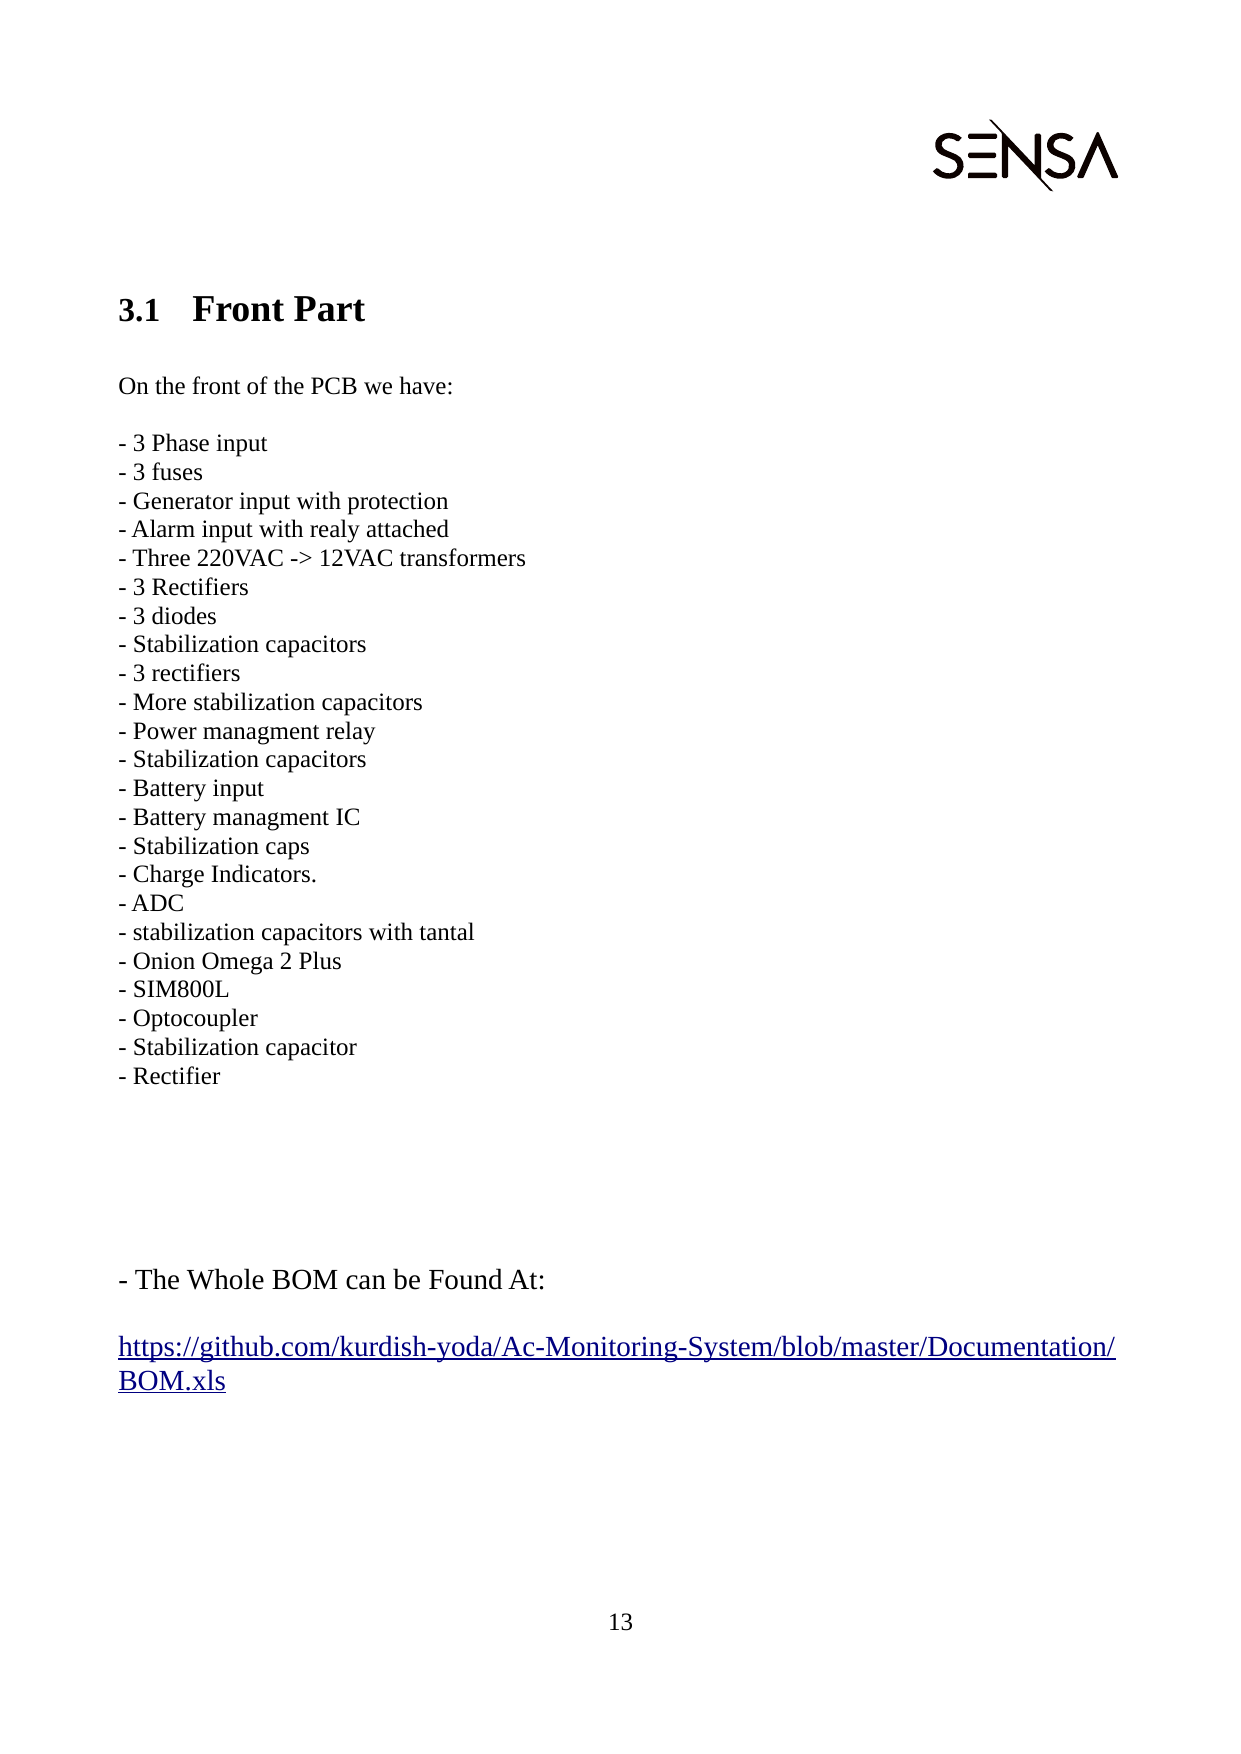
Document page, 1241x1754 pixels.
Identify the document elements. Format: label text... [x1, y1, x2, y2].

text - 3 diodes [118, 601, 1122, 629]
text - 3 Rectifiers [118, 572, 1122, 601]
text - Battery input [118, 773, 1122, 802]
text - Stabilization caps [118, 831, 1122, 859]
text - stabilization capacitors with tantal [118, 917, 1122, 946]
text - Power managment relay [118, 716, 1122, 744]
text - The Whole BOM can be Found At: [118, 1262, 1122, 1296]
text - Onion Omega 2 Plus [118, 946, 1122, 974]
text - Battery managment IC [118, 802, 1122, 831]
text - Stabilization capacitors [118, 744, 1122, 773]
subtitle Front Part [118, 286, 1122, 329]
text - 3 Phase input [118, 428, 1122, 457]
text - 3 rectifiers [118, 658, 1122, 687]
text - Rectifier [118, 1061, 1122, 1089]
text - 3 fuses [118, 457, 1122, 486]
text - More stabilization capacitors [118, 687, 1122, 716]
text - Optocoupler [118, 1003, 1122, 1032]
text - Stabilization capacitor [118, 1032, 1122, 1061]
text On the front of the PCB we have: [118, 371, 1122, 399]
text - Charge Indicators. [118, 859, 1122, 888]
text - Generator input with protection [118, 486, 1122, 514]
text - Three 220VAC -> 12VAC transformers [118, 543, 1122, 572]
text https://github.com/kurdish-yoda/Ac-Monitoring-System/blob/master/Documentation/BOM.xls [118, 1296, 1122, 1396]
text - ADC [118, 888, 1122, 917]
text - Alarm input with realy attached [118, 514, 1122, 543]
text - SIM800L [118, 974, 1122, 1003]
text - Stabilization capacitors [118, 629, 1122, 658]
